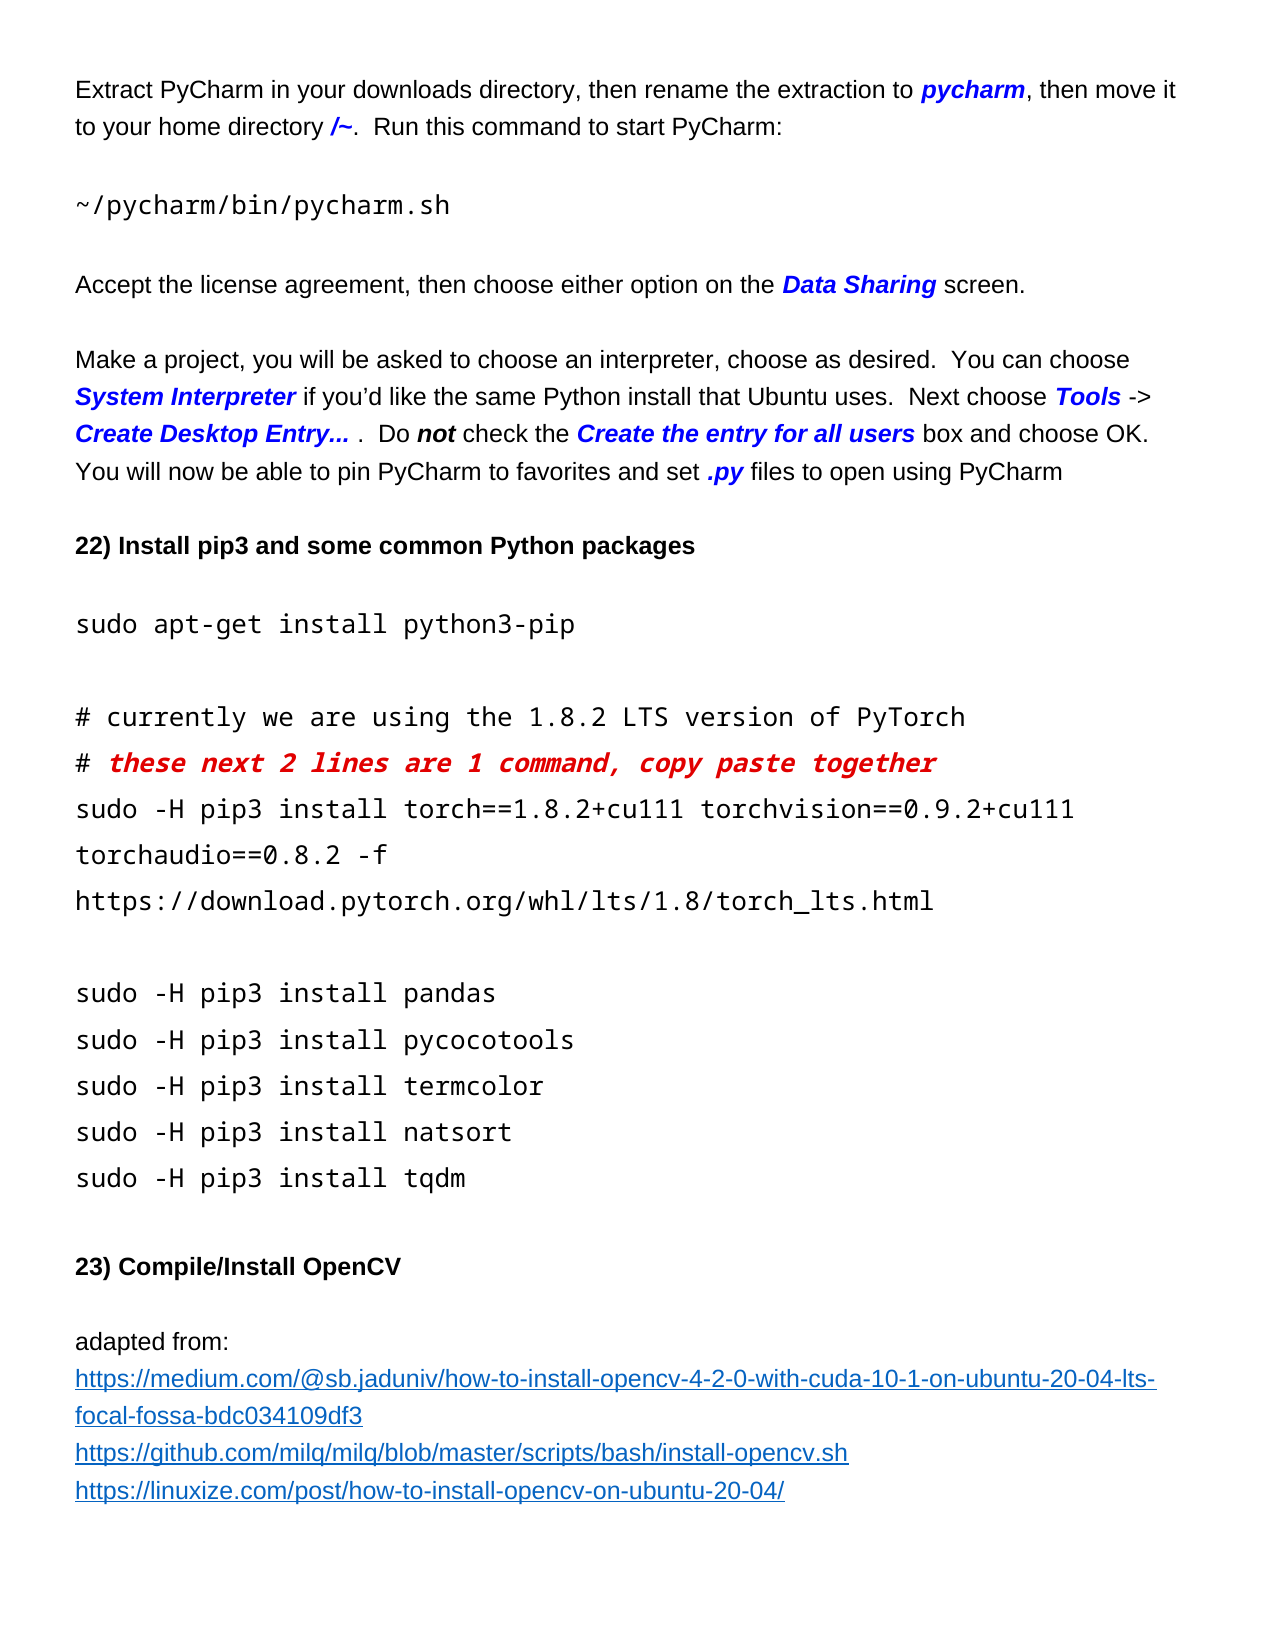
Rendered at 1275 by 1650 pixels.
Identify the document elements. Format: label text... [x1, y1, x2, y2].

text sudo -H pip3 install termcolor [75, 1067, 1200, 1103]
text Accept the license agreement, then choose either option on the Data Sharing screen. [75, 270, 1200, 299]
text https://linuxize.com/post/how-to-install-opencv-on-ubuntu-20-04/ [75, 1476, 1200, 1504]
text https://github.com/milq/milq/blob/master/scripts/bash/install-opencv.sh [75, 1438, 1200, 1467]
text 22) Install pip3 and some common Python packages [75, 531, 1200, 560]
text ~/pycharm/bin/pycharm.sh [75, 187, 1200, 222]
text 23) Compile/Install OpenCV [75, 1252, 1200, 1281]
text sudo -H pip3 install natsort [75, 1113, 1200, 1149]
text Extract PyCharm in your downloads directory, then rename the extraction to pycharm, then move it to your home directory /~. Run this command to start PyCharm: [75, 75, 1200, 141]
text sudo apt-get install python3-pip [75, 606, 1200, 641]
text Make a project, you will be asked to choose an interpreter, choose as desired. You can choose System Interpreter if you’d like the same Python install that Ubuntu uses. Next choose Tools -> Create Desktop Entry... . Do not check the Create the entry for all users box and choose OK. You will now be able to pin PyCharm to favorites and set .py files to open using PyCharm [75, 345, 1200, 486]
text # these next 2 lines are 1 command, copy paste together [75, 744, 1200, 780]
text # currently we are using the 1.8.2 LTS version of PyTorch [75, 698, 1200, 734]
text sudo -H pip3 install pycocotools [75, 1021, 1200, 1057]
text https://medium.com/@sb.jaduniv/how-to-install-opencv-4-2-0-with-cuda-10-1-on-ubuntu-20-04-lts-focal-fossa-bdc034109df3 [75, 1364, 1200, 1430]
text sudo -H pip3 install tqdm [75, 1160, 1200, 1195]
text sudo -H pip3 install torch==1.8.2+cu111 torchvision==0.9.2+cu111 torchaudio==0.8.2 -f https://download.pytorch.org/whl/lts/1.8/torch_lts.html [75, 791, 1200, 918]
text adapted from: [75, 1327, 1200, 1355]
text sudo -H pip3 install pandas [75, 975, 1200, 1011]
